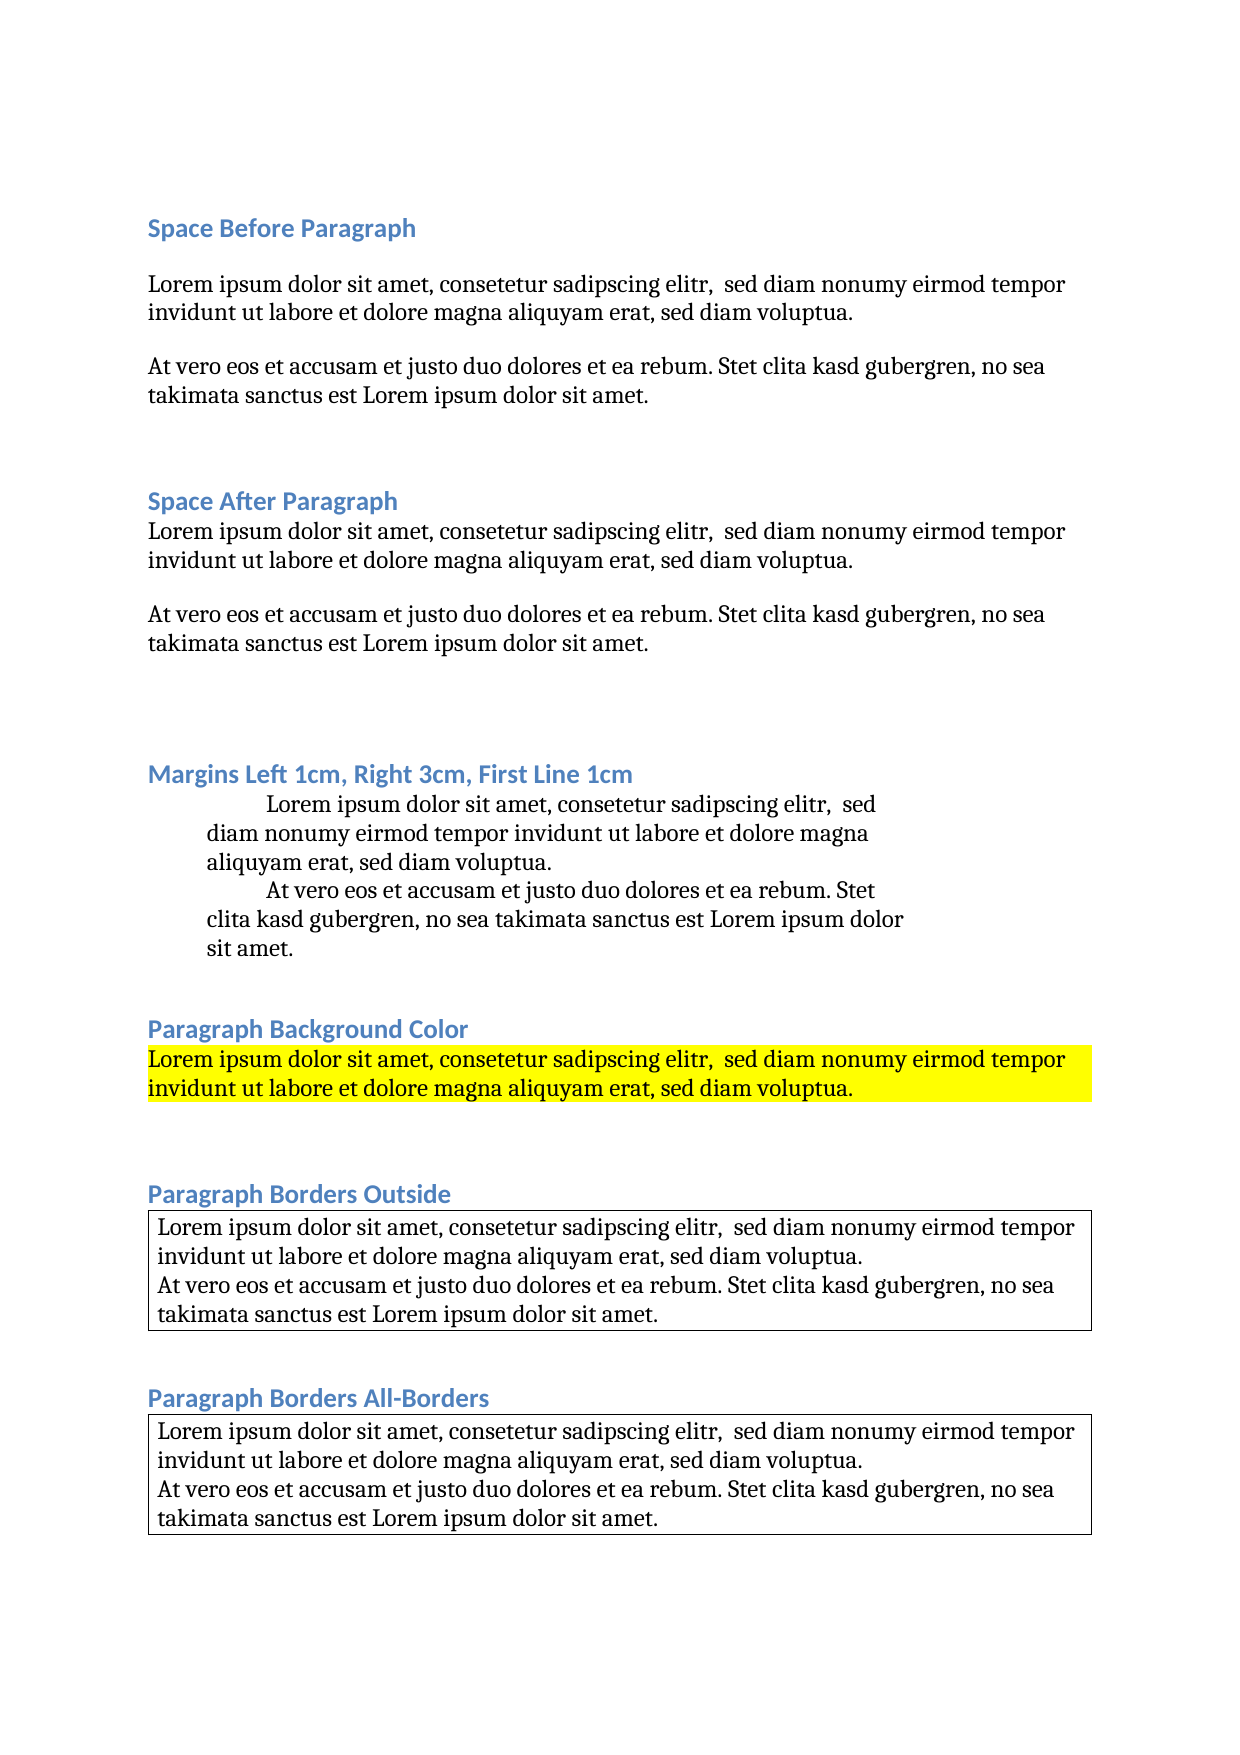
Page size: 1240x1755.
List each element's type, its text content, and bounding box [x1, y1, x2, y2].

text Lorem ipsum dolor sit amet, consetetur sadipscing elitr, sed diam nonumy eirmod tempor invidunt ut labore et dolore magna aliquyam erat, sed diam voluptua. [149, 1415, 1091, 1472]
subtitle Space Before Paragraph [148, 212, 1092, 244]
text At vero eos et accusam et justo duo dolores et ea rebum. Stet clita kasd gubergren, no sea takimata sanctus est Lorem ipsum dolor sit amet. [149, 1268, 1091, 1330]
text At vero eos et accusam et justo duo dolores et ea rebum. Stet clita kasd gubergren, no sea takimata sanctus est Lorem ipsum dolor sit amet. [207, 876, 915, 962]
text At vero eos et accusam et justo duo dolores et ea rebum. Stet clita kasd gubergren, no sea takimata sanctus est Lorem ipsum dolor sit amet. [148, 600, 1092, 657]
subtitle Paragraph Background Color [148, 1012, 1092, 1045]
subtitle Space After Paragraph [148, 484, 1092, 517]
subtitle Paragraph Borders All-Borders [148, 1381, 1092, 1414]
text Lorem ipsum dolor sit amet, consetetur sadipscing elitr, sed diam nonumy eirmod tempor invidunt ut labore et dolore magna aliquyam erat, sed diam voluptua. [207, 790, 915, 876]
subtitle Margins Left 1cm, Right 3cm, First Line 1cm [148, 757, 1092, 790]
text Lorem ipsum dolor sit amet, consetetur sadipscing elitr, sed diam nonumy eirmod tempor invidunt ut labore et dolore magna aliquyam erat, sed diam voluptua. [148, 1045, 1092, 1102]
text Lorem ipsum dolor sit amet, consetetur sadipscing elitr, sed diam nonumy eirmod tempor invidunt ut labore et dolore magna aliquyam erat, sed diam voluptua. [148, 517, 1092, 575]
text Lorem ipsum dolor sit amet, consetetur sadipscing elitr, sed diam nonumy eirmod tempor invidunt ut labore et dolore magna aliquyam erat, sed diam voluptua. [148, 269, 1092, 327]
subtitle Paragraph Borders Outside [148, 1177, 1092, 1210]
text At vero eos et accusam et justo duo dolores et ea rebum. Stet clita kasd gubergren, no sea takimata sanctus est Lorem ipsum dolor sit amet. [148, 352, 1092, 409]
text Lorem ipsum dolor sit amet, consetetur sadipscing elitr, sed diam nonumy eirmod tempor invidunt ut labore et dolore magna aliquyam erat, sed diam voluptua. [149, 1211, 1091, 1268]
text At vero eos et accusam et justo duo dolores et ea rebum. Stet clita kasd gubergren, no sea takimata sanctus est Lorem ipsum dolor sit amet. [149, 1472, 1091, 1534]
